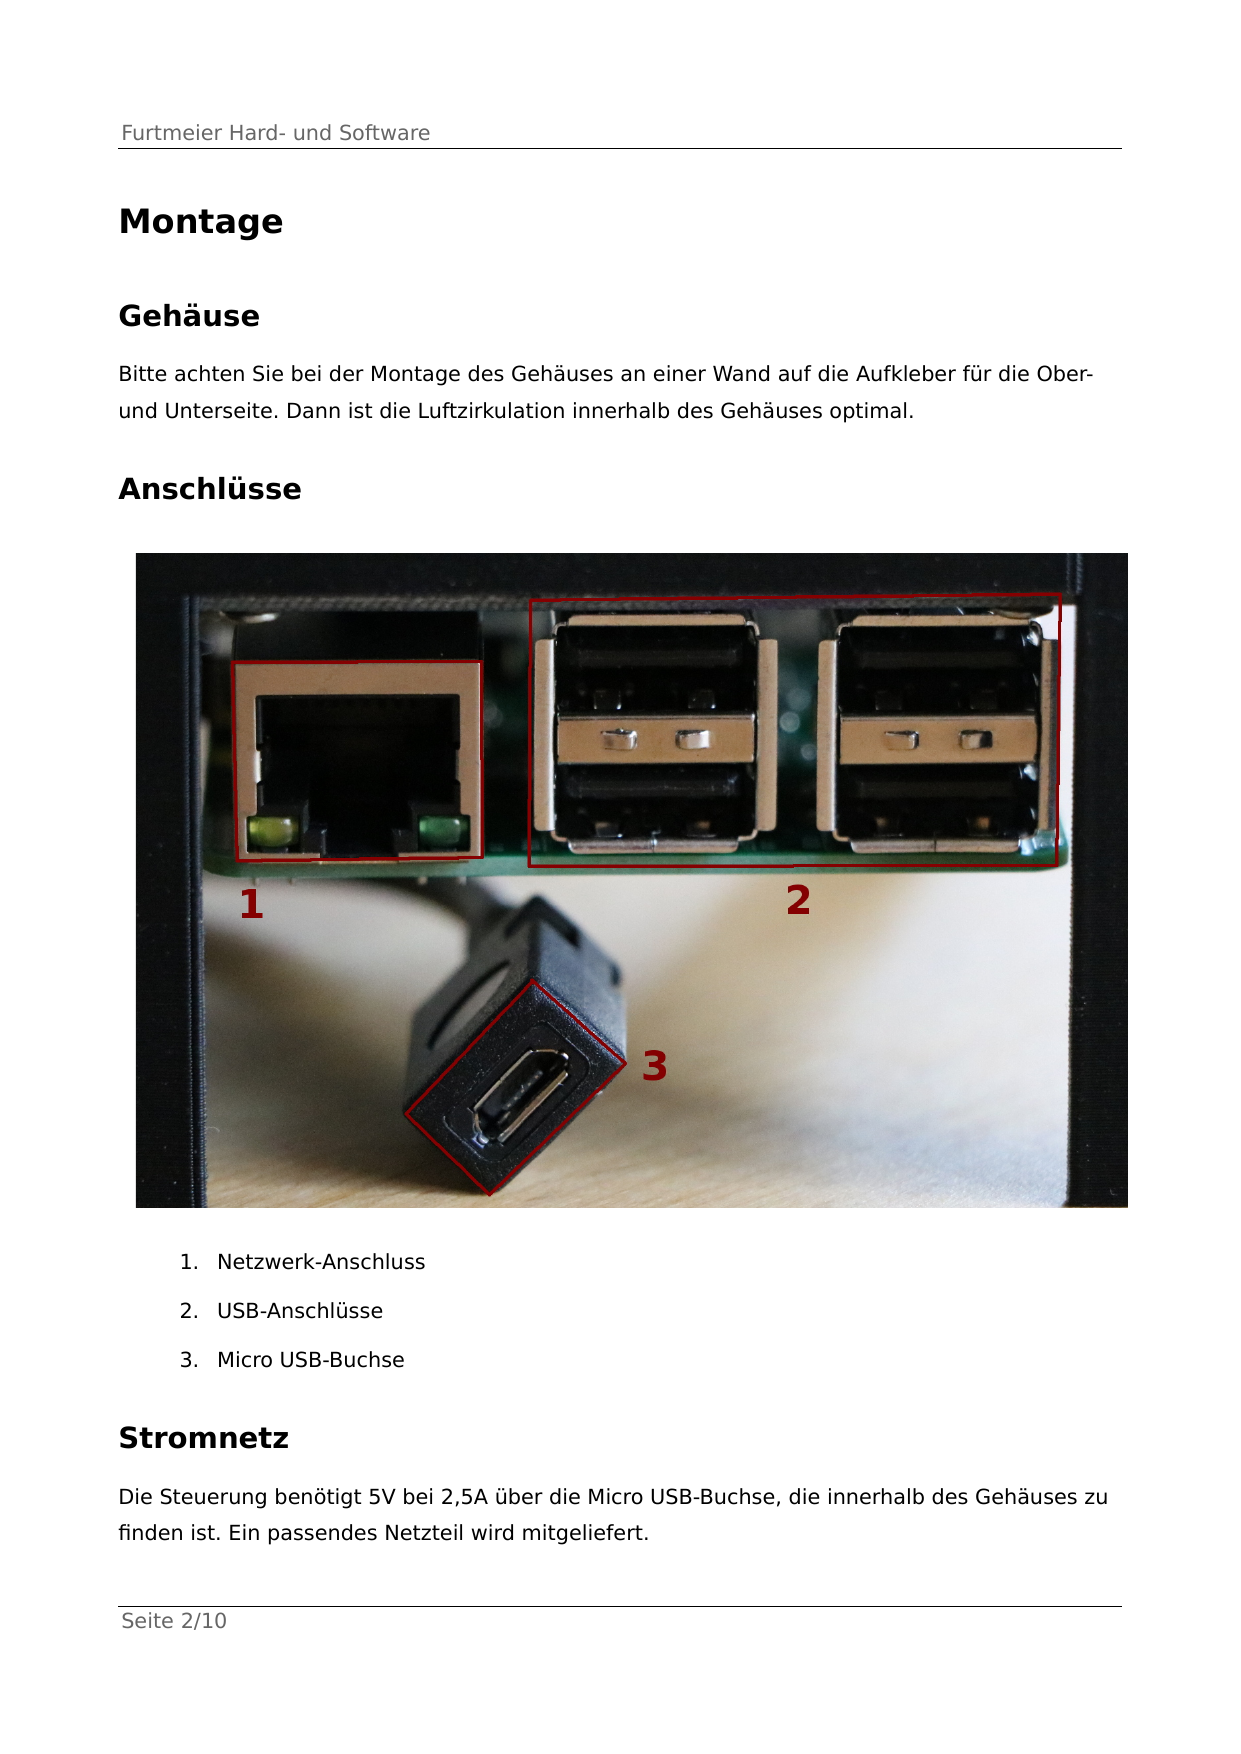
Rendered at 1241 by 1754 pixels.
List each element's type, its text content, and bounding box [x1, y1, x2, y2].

subtitle Stromnetz [118, 1422, 1122, 1456]
subtitle Anschlüsse [118, 472, 1122, 506]
list Micro USB-Buchse [179, 1348, 1122, 1372]
list USB-Anschlüsse [179, 1299, 1122, 1323]
text Die Steuerung benötigt 5V bei 2,5A über die Micro USB-Buchse, die innerhalb des Gehäuses zu finden ist. Ein passendes Netzteil wird mitgeliefert. [118, 1485, 1122, 1546]
text Bitte achten Sie bei der Montage des Gehäuses an einer Wand auf die Aufkleber für die Ober- und Unterseite. Dann ist die Luftzirkulation innerhalb des Gehäuses optimal. [118, 362, 1122, 423]
subtitle Gehäuse [118, 299, 1122, 333]
picture [135, 553, 1128, 1208]
subtitle Montage [118, 203, 1122, 242]
list Netzwerk-Anschluss [179, 1250, 1122, 1274]
